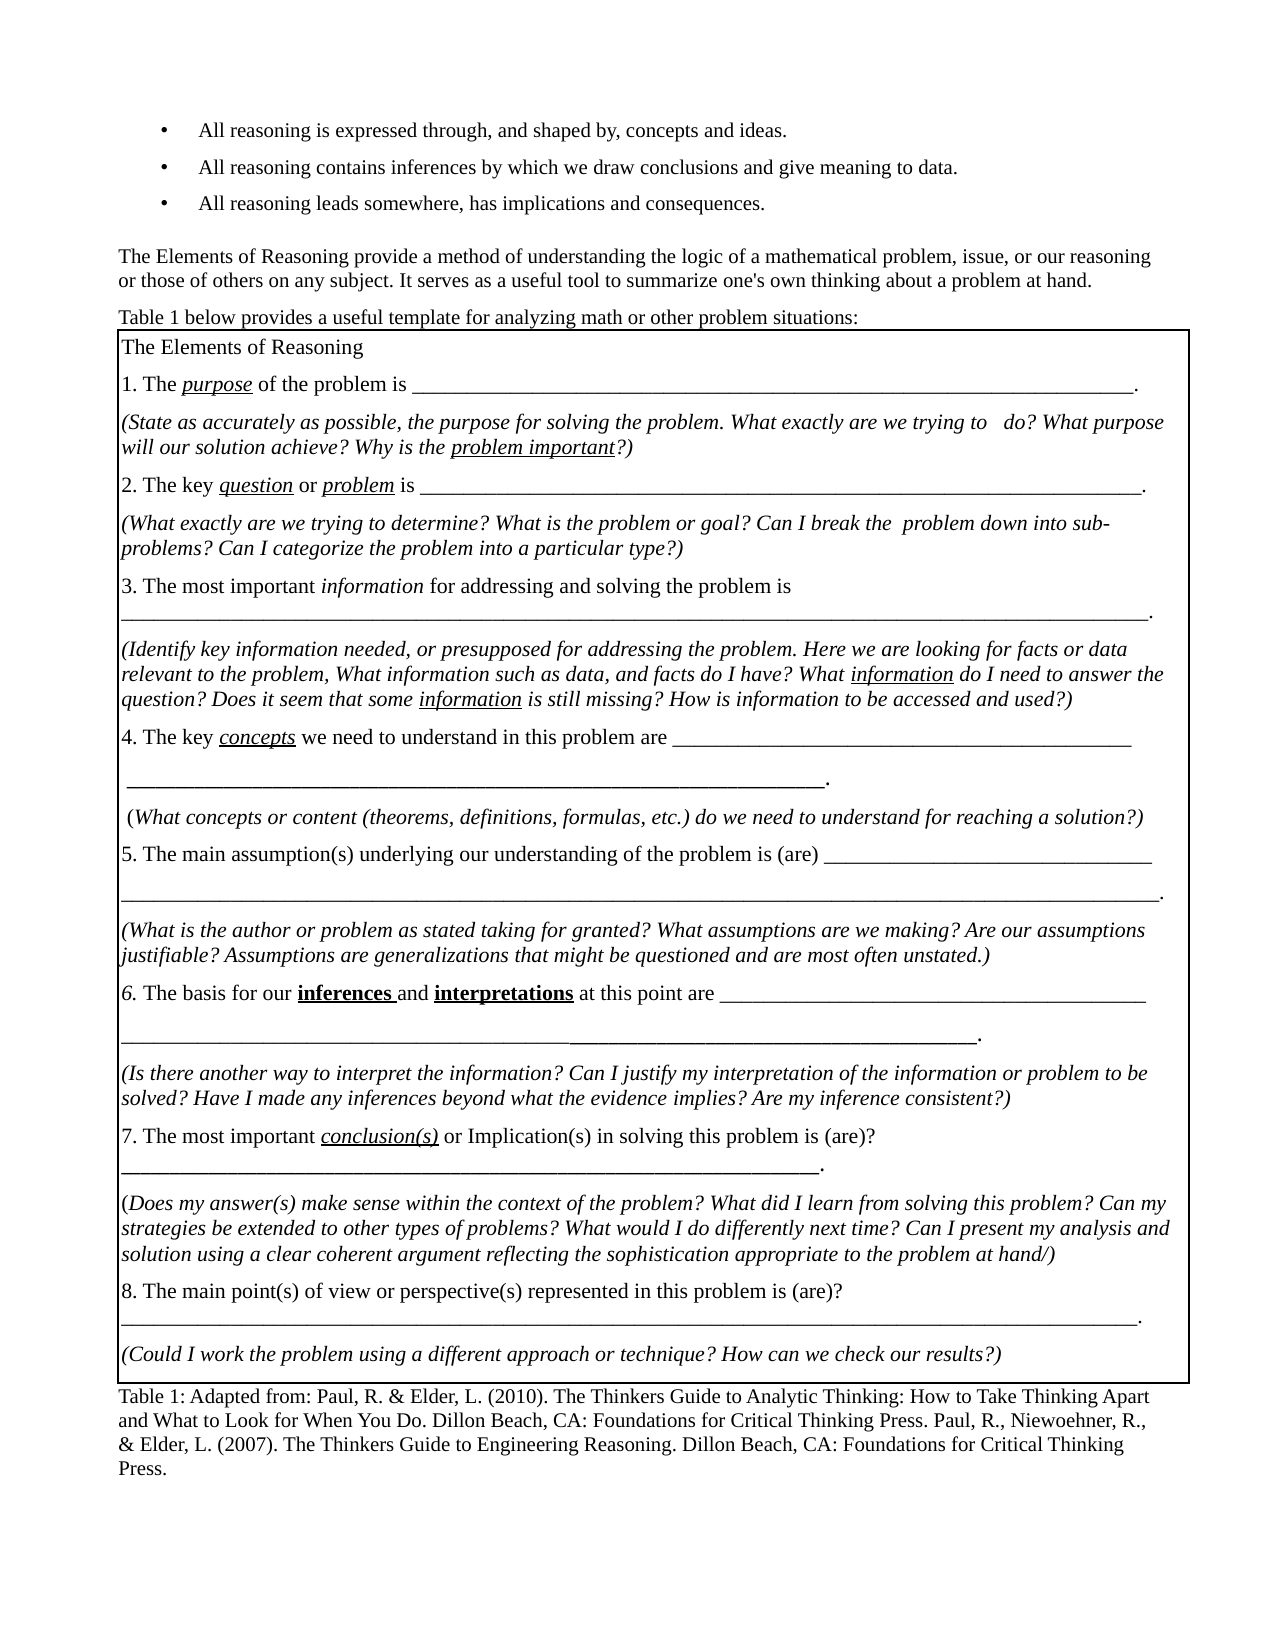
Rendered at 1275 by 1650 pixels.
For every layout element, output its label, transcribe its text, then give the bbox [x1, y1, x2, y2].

list All reasoning is expressed through, and shaped by, concepts and ideas. [161, 118, 1157, 142]
list All reasoning leads somewhere, has implications and consequences. [161, 191, 1157, 215]
text Table 1: Adapted from: Paul, R. & Elder, L. (2010). The Thinkers Guide to Analytic Thinking: How to Take Thinking Apart and What to Look for When You Do. Dillon Beach, CA: Foundations for Critical Thinking Press. Paul, R., Niewoehner, R., & Elder, L. (2007). The Thinkers Guide to Engineering Reasoning. Dillon Beach, CA: Foundations for Critical Thinking Press. [118, 1384, 1157, 1480]
list All reasoning contains inferences by which we draw conclusions and give meaning to data. [161, 155, 1157, 179]
text Table 1 below provides a useful template for analyzing math or other problem situations: [118, 305, 1157, 329]
table_header The Elements of Reasoning 1. The purpose of the problem is __________________________________________________________________. (State as accurately as possible, the purpose for solving the problem. What exactly are we trying to do? What purpose will our solution achieve? Why is the problem important?) 2. The key question or problem is __________________________________________________________________. (What exactly are we trying to determine? What is the problem or goal? Can I break the problem down into sub-problems? Can I categorize the problem into a particular type?) 3. The most important information for addressing and solving the problem is ______________________________________________________________________________________________. (Identify key information needed, or presupposed for addressing the problem. Here we are looking for facts or data relevant to the problem, What information such as data, and facts do I have? What information do I need to answer the question? Does it seem that some information is still missing? How is information to be accessed and used?) 4. The key concepts we need to understand in this problem are __________________________________________ ________________________________________________________________________. (What concepts or content (theorems, definitions, formulas, etc.) do we need to understand for reaching a solution?) 5. The main assumption(s) underlying our understanding of the problem is (are) ______________________________ _______________________________________________________________________________________________. (What is the author or problem as stated taking for granted? What assumptions are we making? Are our assumptions justifiable? Assumptions are generalizations that might be questioned and are most often unstated.) 6. The basis for our inferences and interpretations at this point are _______________________________________ ___________________________________________________________________________________. (Is there another way to interpret the information? Can I justify my interpretation of the information or problem to be solved? Have I made any inferences beyond what the evidence implies? Are my inference consistent?) 7. The most important conclusion(s) or Implication(s) in solving this problem is (are)?________________________________________________________________________. (Does my answer(s) make sense within the context of the problem? What did I learn from solving this problem? Can my strategies be extended to other types of problems? What would I do differently next time? Can I present my analysis and solution using a clear coherent argument reflecting the sophistication appropriate to the problem at hand/) 8. The main point(s) of view or perspective(s) represented in this problem is (are)?_____________________________________________________________________________________________. (Could I work the problem using a different approach or technique? How can we check our results?) [119, 331, 1188, 1382]
text The Elements of Reasoning provide a method of understanding the logic of a mathematical problem, issue, or our reasoning or those of others on any subject. It serves as a useful tool to summarize one's own thinking about a problem at hand. [118, 244, 1157, 292]
